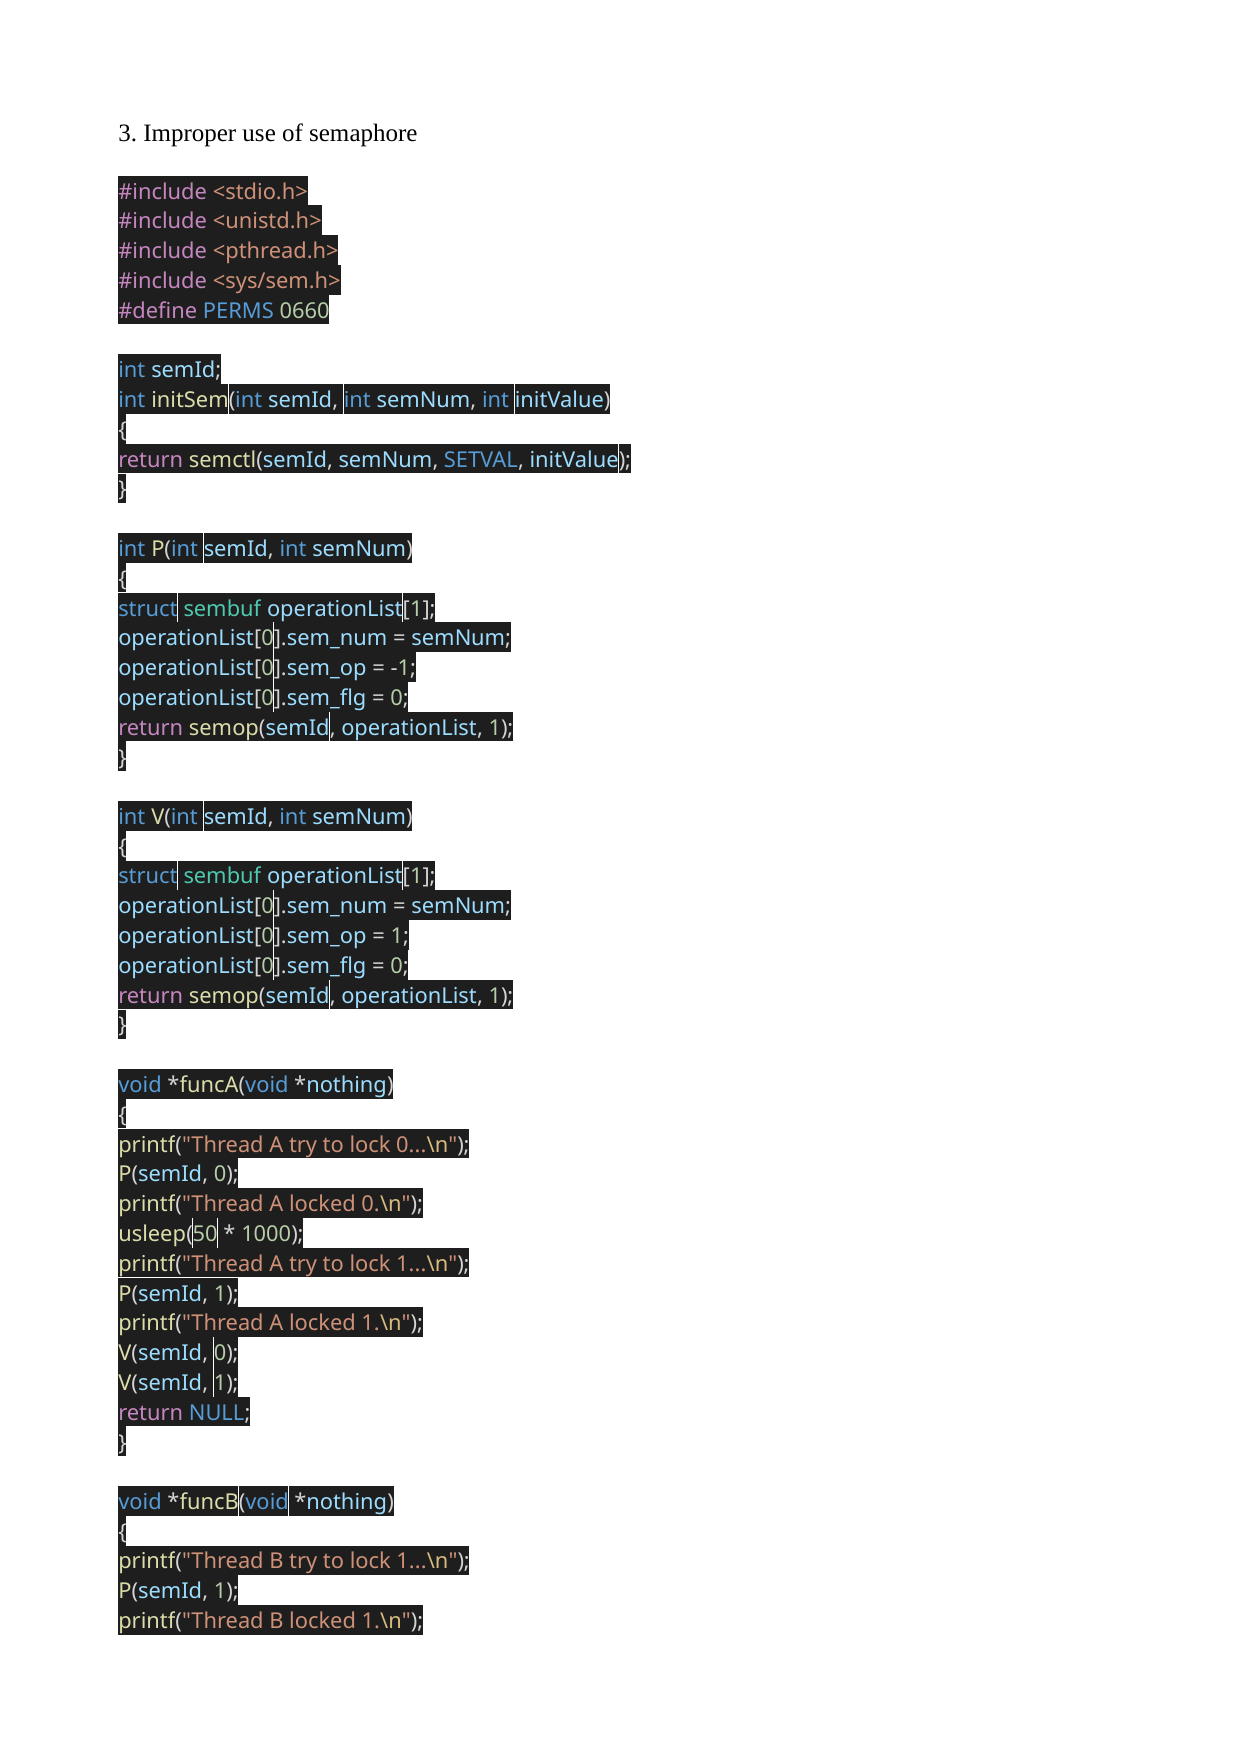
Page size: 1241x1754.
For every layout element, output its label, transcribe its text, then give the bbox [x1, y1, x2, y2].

text { [118, 831, 1122, 861]
text usleep(50 * 1000); [118, 1218, 1122, 1248]
text int V(int semId, int semNum) [118, 801, 1122, 831]
text void *funcB(void *nothing) [118, 1486, 1122, 1516]
text struct sembuf operationList[1]; [118, 861, 1122, 890]
text printf("Thread B locked 1.\n"); [118, 1605, 1122, 1635]
text { [118, 1099, 1122, 1128]
text void *funcA(void *nothing) [118, 1069, 1122, 1099]
text #include <pthread.h> [118, 235, 1122, 265]
text } [118, 1426, 1122, 1456]
text return NULL; [118, 1397, 1122, 1426]
text } [118, 741, 1122, 771]
text { [118, 1516, 1122, 1546]
text int P(int semId, int semNum) [118, 533, 1122, 563]
text operationList[0].sem_flg = 0; [118, 682, 1122, 712]
text P(semId, 1); [118, 1575, 1122, 1605]
text #include <unistd.h> [118, 205, 1122, 235]
text struct sembuf operationList[1]; [118, 592, 1122, 622]
text return semctl(semId, semNum, SETVAL, initValue); [118, 444, 1122, 473]
text int initSem(int semId, int semNum, int initValue) [118, 384, 1122, 414]
text } [118, 1009, 1122, 1039]
text P(semId, 1); [118, 1277, 1122, 1307]
text printf("Thread A try to lock 0...\n"); [118, 1128, 1122, 1158]
text printf("Thread A try to lock 1...\n"); [118, 1248, 1122, 1277]
text P(semId, 0); [118, 1158, 1122, 1188]
text printf("Thread B try to lock 1...\n"); [118, 1546, 1122, 1575]
text 3. Improper use of semaphore [118, 118, 1122, 147]
text operationList[0].sem_flg = 0; [118, 950, 1122, 980]
text { [118, 563, 1122, 592]
text #include <stdio.h> [118, 176, 1122, 205]
text operationList[0].sem_op = 1; [118, 920, 1122, 950]
text int semId; [118, 354, 1122, 384]
text #include <sys/sem.h> [118, 265, 1122, 295]
text printf("Thread A locked 0.\n"); [118, 1188, 1122, 1218]
text return semop(semId, operationList, 1); [118, 980, 1122, 1009]
text printf("Thread A locked 1.\n"); [118, 1307, 1122, 1337]
text return semop(semId, operationList, 1); [118, 712, 1122, 741]
text V(semId, 0); [118, 1337, 1122, 1367]
text V(semId, 1); [118, 1367, 1122, 1397]
text operationList[0].sem_num = semNum; [118, 890, 1122, 920]
text #define PERMS 0660 [118, 295, 1122, 324]
text { [118, 414, 1122, 444]
text operationList[0].sem_num = semNum; [118, 622, 1122, 652]
text operationList[0].sem_op = -1; [118, 652, 1122, 682]
text } [118, 473, 1122, 503]
